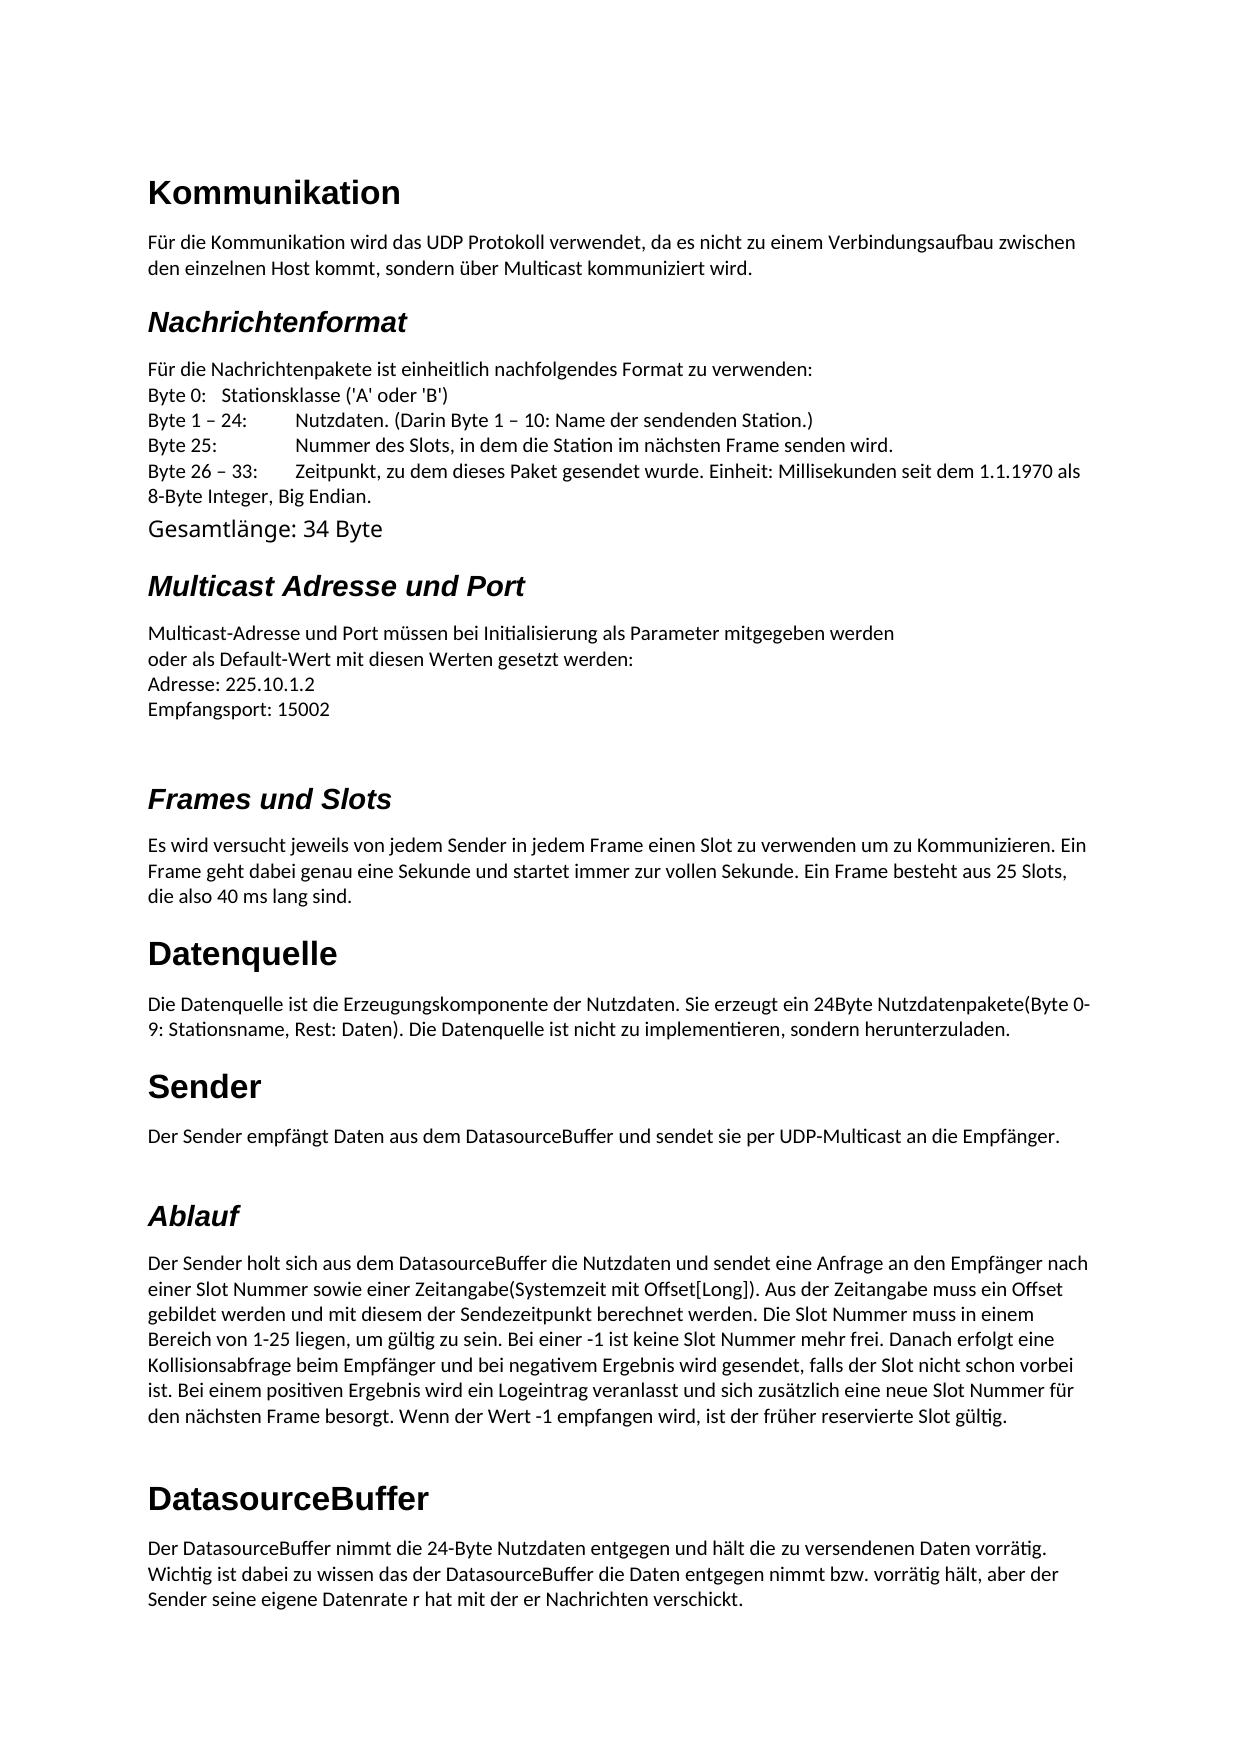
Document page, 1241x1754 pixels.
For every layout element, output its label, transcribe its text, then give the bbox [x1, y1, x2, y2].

subtitle Multicast Adresse und Port [148, 569, 1093, 603]
text Byte 25: Nummer des Slots, in dem die Station im nächsten Frame senden wird. [148, 433, 1093, 458]
text oder als Default-Wert mit diesen Werten gesetzt werden: [148, 646, 1093, 671]
text Empfangsport: 15002 [148, 697, 1093, 722]
text Adresse: 225.10.1.2 [148, 671, 1093, 697]
text Der Sender holt sich aus dem DatasourceBuffer die Nutzdaten und sendet eine Anfrage an den Empfänger nach einer Slot Nummer sowie einer Zeitangabe(Systemzeit mit Offset[Long]). Aus der Zeitangabe muss ein Offset gebildet werden und mit diesem der Sendezeitpunkt berechnet werden. Die Slot Nummer muss in einem Bereich von 1-25 liegen, um gültig zu sein. Bei einer -1 ist keine Slot Nummer mehr frei. Danach erfolgt eine Kollisionsabfrage beim Empfänger und bei negativem Ergebnis wird gesendet, falls der Slot nicht schon vorbei ist. Bei einem positiven Ergebnis wird ein Logeintrag veranlasst und sich zusätzlich eine neue Slot Nummer für den nächsten Frame besorgt. Wenn der Wert -1 empfangen wird, ist der früher reservierte Slot gültig. [148, 1250, 1093, 1428]
subtitle Frames und Slots [148, 782, 1093, 815]
text Der DatasourceBuffer nimmt die 24-Byte Nutzdaten entgegen und hält die zu versendenen Daten vorrätig. Wichtig ist dabei zu wissen das der DatasourceBuffer die Daten entgegen nimmt bzw. vorrätig hält, aber der Sender seine eigene Datenrate r hat mit der er Nachrichten verschickt. [148, 1536, 1093, 1612]
text Der Sender empfängt Daten aus dem DatasourceBuffer und sendet sie per UDP-Multicast an die Empfänger. [148, 1123, 1093, 1149]
subtitle Sender [148, 1067, 1093, 1105]
subtitle DatasourceBuffer [148, 1479, 1093, 1517]
subtitle Kommunikation [148, 173, 1093, 211]
text Es wird versucht jeweils von jedem Sender in jedem Frame einen Slot zu verwenden um zu Kommunizieren. Ein Frame geht dabei genau eine Sekunde und startet immer zur vollen Sekunde. Ein Frame besteht aus 25 Slots, die also 40 ms lang sind. [148, 833, 1093, 909]
text Multicast-Adresse und Port müssen bei Initialisierung als Parameter mitgegeben werden [148, 620, 1093, 646]
subtitle Nachrichtenformat [148, 305, 1093, 339]
text Byte 0: Stationsklasse ('A' oder 'B') [148, 382, 1093, 407]
text Byte 26 – 33: Zeitpunkt, zu dem dieses Paket gesendet wurde. Einheit: Millisekunden seit dem 1.1.1970 als 8-Byte Integer, Big Endian. [148, 458, 1093, 509]
text Byte 1 – 24: Nutzdaten. (Darin Byte 1 – 10: Name der sendenden Station.) [148, 407, 1093, 433]
text Gesamtlänge: 34 Byte [148, 513, 1093, 544]
text Für die Nachrichtenpakete ist einheitlich nachfolgendes Format zu verwenden: [148, 356, 1093, 382]
text Die Datenquelle ist die Erzeugungskomponente der Nutzdaten. Sie erzeugt ein 24Byte Nutzdatenpakete(Byte 0-9: Stationsname, Rest: Daten). Die Datenquelle ist nicht zu implementieren, sondern herunterzuladen. [148, 991, 1093, 1042]
text Für die Kommunikation wird das UDP Protokoll verwendet, da es nicht zu einem Verbindungsaufbau zwischen den einzelnen Host kommt, sondern über Multicast kommuniziert wird. [148, 229, 1093, 280]
subtitle Datenquelle [148, 934, 1093, 973]
subtitle Ablauf [148, 1199, 1093, 1233]
